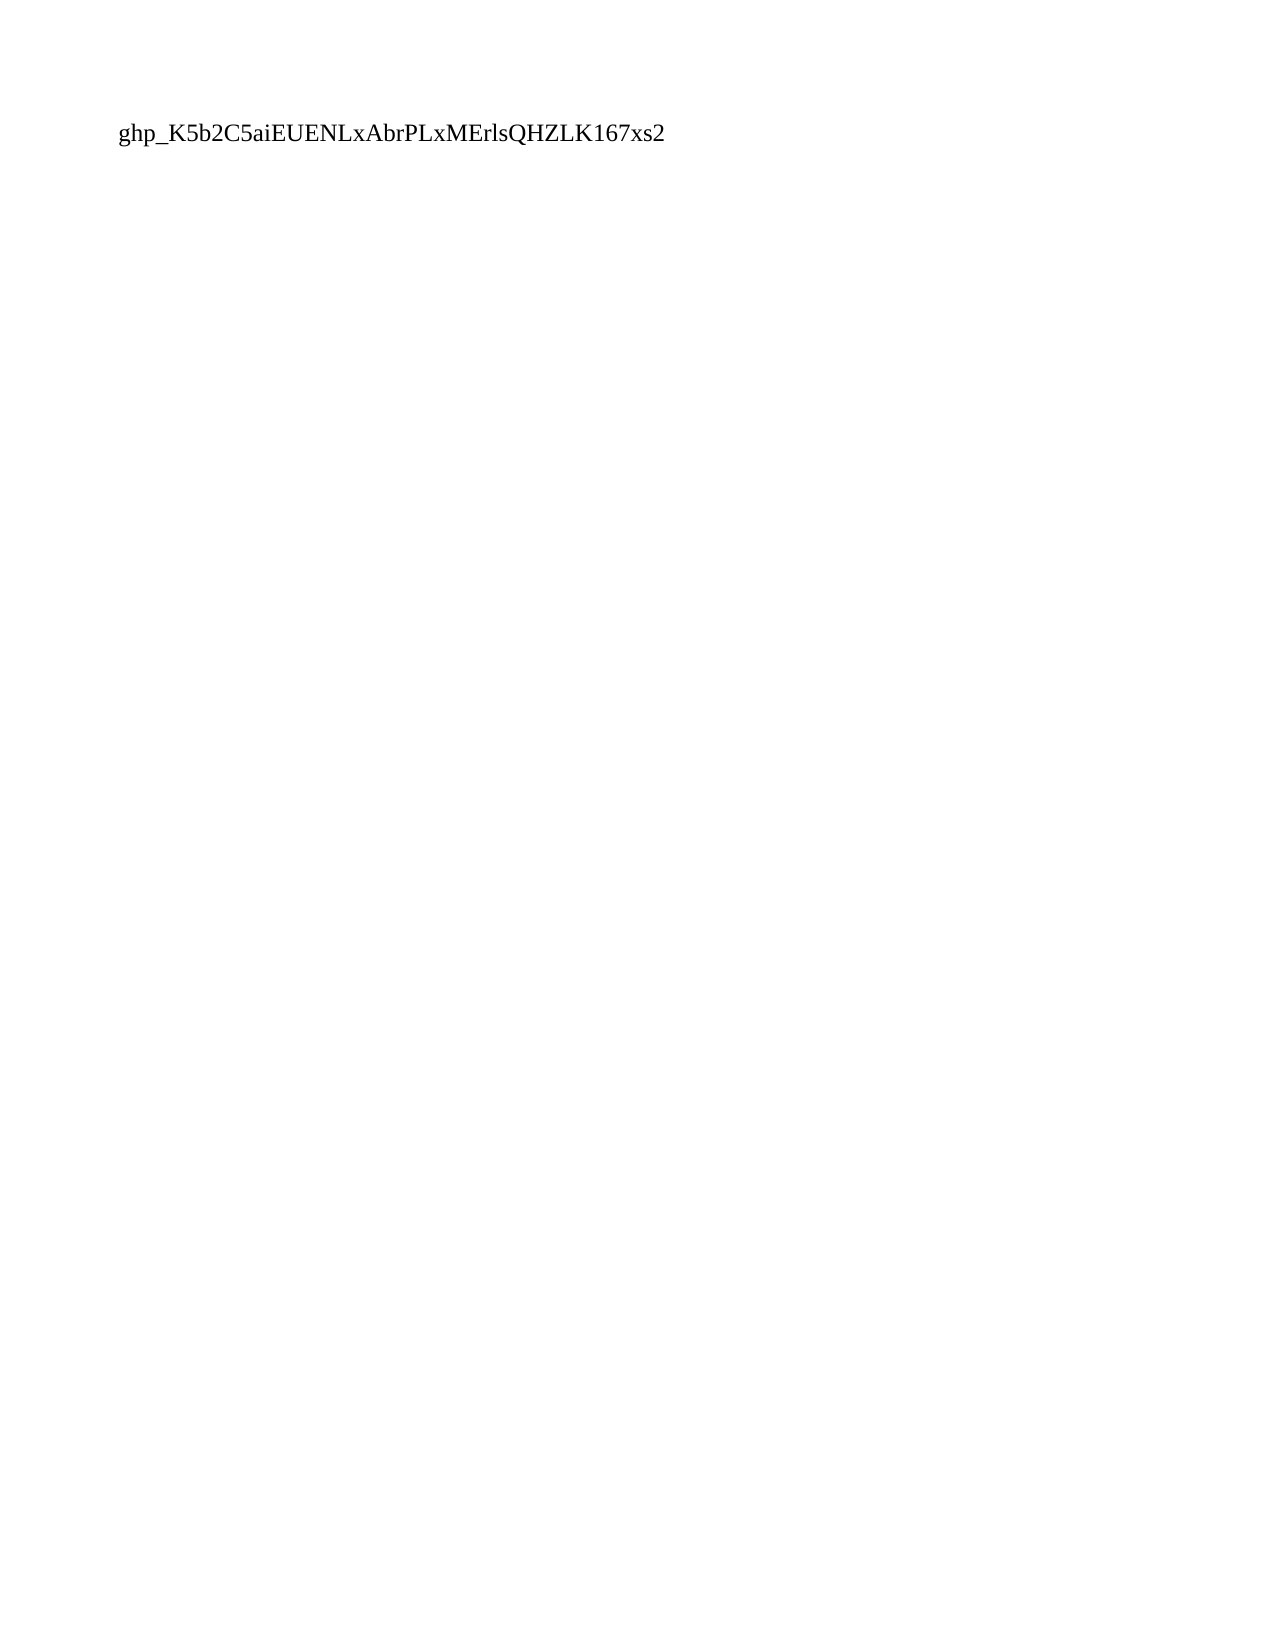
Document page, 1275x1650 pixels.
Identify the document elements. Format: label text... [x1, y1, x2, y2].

text 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 [118, 118, 1157, 147]
